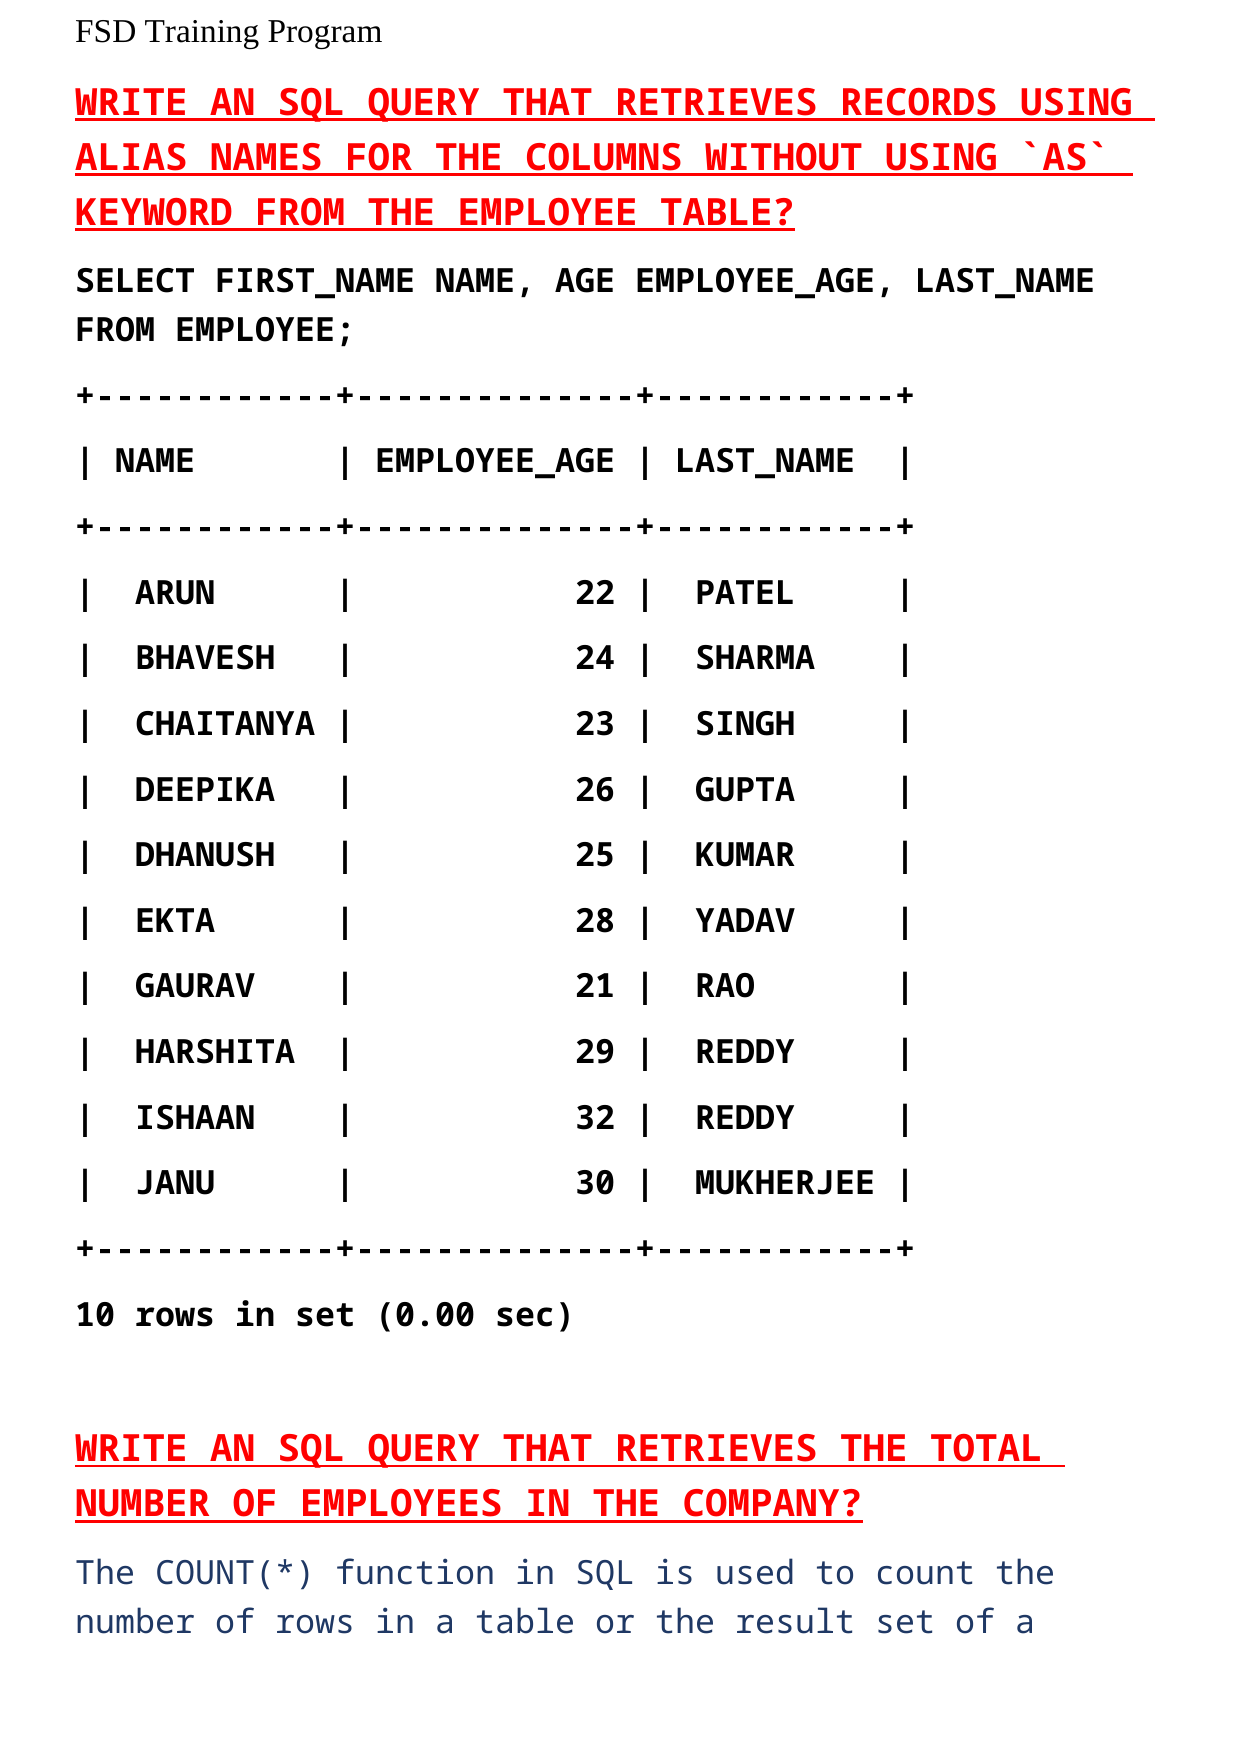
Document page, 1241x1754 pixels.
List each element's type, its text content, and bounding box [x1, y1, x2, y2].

text | ARUN | 22 | PATEL | [75, 568, 1165, 614]
text | ISHAAN | 32 | REDDY | [75, 1093, 1165, 1139]
text WRITE AN SQL QUERY THAT RETRIEVES RECORDS USING ALIAS NAMES FOR THE COLUMNS WITHOUT USING `AS` KEYWORD FROM THE EMPLOYEE TABLE? [75, 75, 1165, 236]
text +------------+--------------+------------+ [75, 1225, 1165, 1270]
text +------------+--------------+------------+ [75, 503, 1165, 548]
text | DEEPIKA | 26 | GUPTA | [75, 765, 1165, 811]
text | HARSHITA | 29 | REDDY | [75, 1028, 1165, 1073]
text | NAME | EMPLOYEE_AGE | LAST_NAME | [75, 437, 1165, 483]
text The COUNT(*) function in SQL is used to count the number of rows in a table or the result set of a [75, 1548, 1165, 1643]
text | DHANUSH | 25 | KUMAR | [75, 831, 1165, 876]
text | EKTA | 28 | YADAV | [75, 897, 1165, 942]
text +------------+--------------+------------+ [75, 372, 1165, 417]
text SELECT FIRST_NAME NAME, AGE EMPLOYEE_AGE, LAST_NAME FROM EMPLOYEE; [75, 257, 1165, 351]
text | JANU | 30 | MUKHERJEE | [75, 1159, 1165, 1204]
text 10 rows in set (0.00 sec) [75, 1290, 1165, 1336]
text | GAURAV | 21 | RAO | [75, 962, 1165, 1008]
text | CHAITANYA | 23 | SINGH | [75, 700, 1165, 745]
text | BHAVESH | 24 | SHARMA | [75, 634, 1165, 679]
text WRITE AN SQL QUERY THAT RETRIEVES THE TOTAL NUMBER OF EMPLOYEES IN THE COMPANY? [75, 1422, 1165, 1528]
